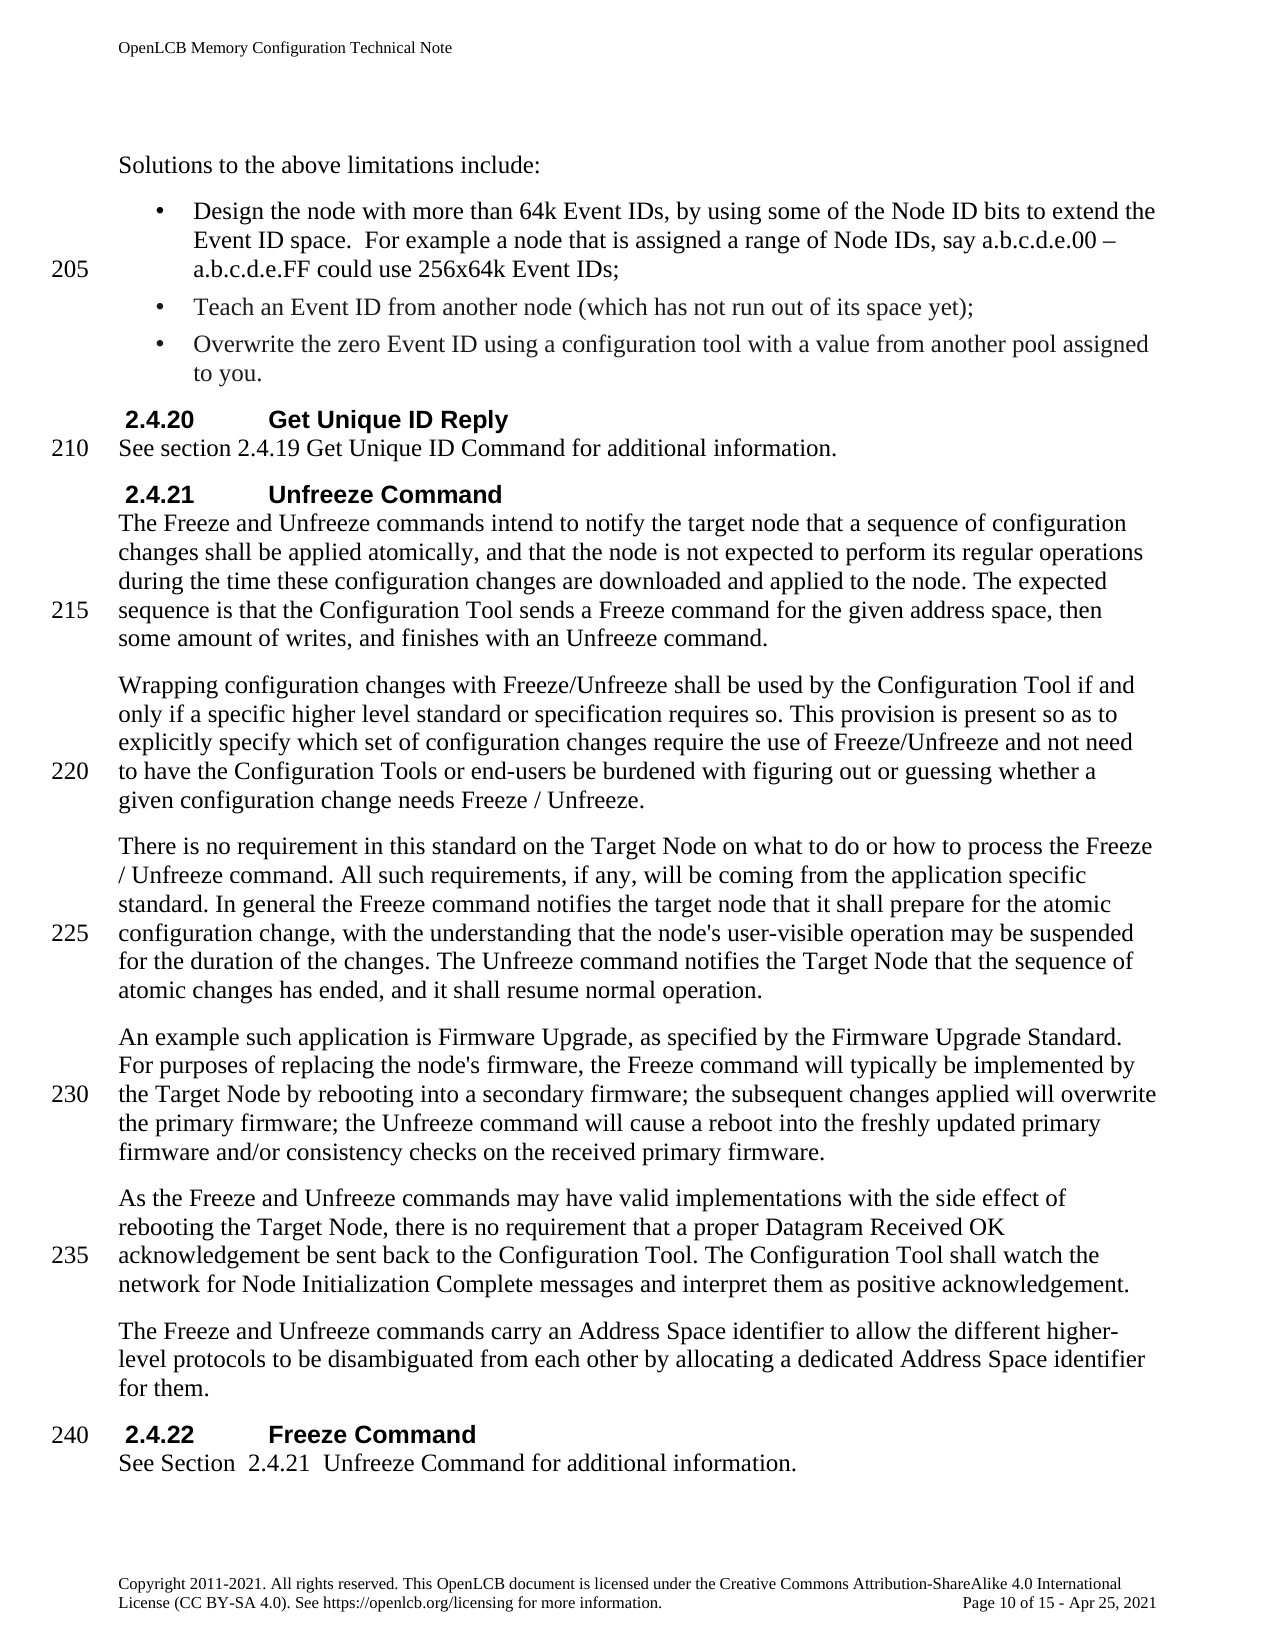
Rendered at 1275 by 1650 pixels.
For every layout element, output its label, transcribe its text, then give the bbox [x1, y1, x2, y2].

subtitle Freeze Command [118, 1420, 1157, 1448]
subtitle Unfreeze Command [118, 480, 1157, 508]
text An example such application is Firmware Upgrade, as specified by the Firmware Upgrade Standard. For purposes of replacing the node's firmware, the Freeze command will typically be implemented by the Target Node by rebooting into a secondary firmware; the subsequent changes applied will overwrite the primary firmware; the Unfreeze command will cause a reboot into the freshly updated primary firmware and/or consistency checks on the received primary firmware. [118, 1022, 1157, 1165]
list Teach an Event ID from another node (which has not run out of its space yet); [156, 292, 1157, 320]
subtitle Get Unique ID Reply [118, 404, 1157, 433]
text As the Freeze and Unfreeze commands may have valid implementations with the side effect of rebooting the Target Node, there is no requirement that a proper Datagram Received OK acknowledgement be sent back to the Configuration Tool. The Configuration Tool shall watch the network for Node Initialization Complete messages and interpret them as positive acknowledgement. [118, 1183, 1157, 1298]
text Solutions to the above limitations include: [118, 150, 1157, 179]
text The Freeze and Unfreeze commands carry an Address Space identifier to allow the different higher-level protocols to be disambiguated from each other by allocating a dedicated Address Space identifier for them. [118, 1316, 1157, 1402]
text See section 2.4.19 Get Unique ID Command for additional information. [118, 433, 1157, 462]
text The Freeze and Unfreeze commands intend to notify the target node that a sequence of configuration changes shall be applied atomically, and that the node is not expected to perform its regular operations during the time these configuration changes are downloaded and applied to the node. The expected sequence is that the Configuration Tool sends a Freeze command for the given address space, then some amount of writes, and finishes with an Unfreeze command. [118, 508, 1157, 652]
list Overwrite the zero Event ID using a configuration tool with a value from another pool assigned to you. [156, 329, 1157, 387]
list Design the node with more than 64k Event IDs, by using some of the Node ID bits to extend the Event ID space. For example a node that is assigned a range of Node IDs, say a.b.c.d.e.00 – a.b.c.d.e.FF could use 256x64k Event IDs; [156, 196, 1157, 283]
text There is no requirement in this standard on the Target Node on what to do or how to process the Freeze / Unfreeze command. All such requirements, if any, will be coming from the application specific standard. In general the Freeze command notifies the target node that it shall prepare for the atomic configuration change, with the understanding that the node's user-visible operation may be suspended for the duration of the changes. The Unfreeze command notifies the Target Node that the sequence of atomic changes has ended, and it shall resume normal operation. [118, 831, 1157, 1004]
text See Section 2.4.21 Unfreeze Command for additional information. [118, 1448, 1157, 1477]
text Wrapping configuration changes with Freeze/Unfreeze shall be used by the Configuration Tool if and only if a specific higher level standard or specification requires so. This provision is present so as to explicitly specify which set of configuration changes require the use of Freeze/Unfreeze and not need to have the Configuration Tools or end-users be burdened with figuring out or guessing whether a given configuration change needs Freeze / Unfreeze. [118, 670, 1157, 814]
